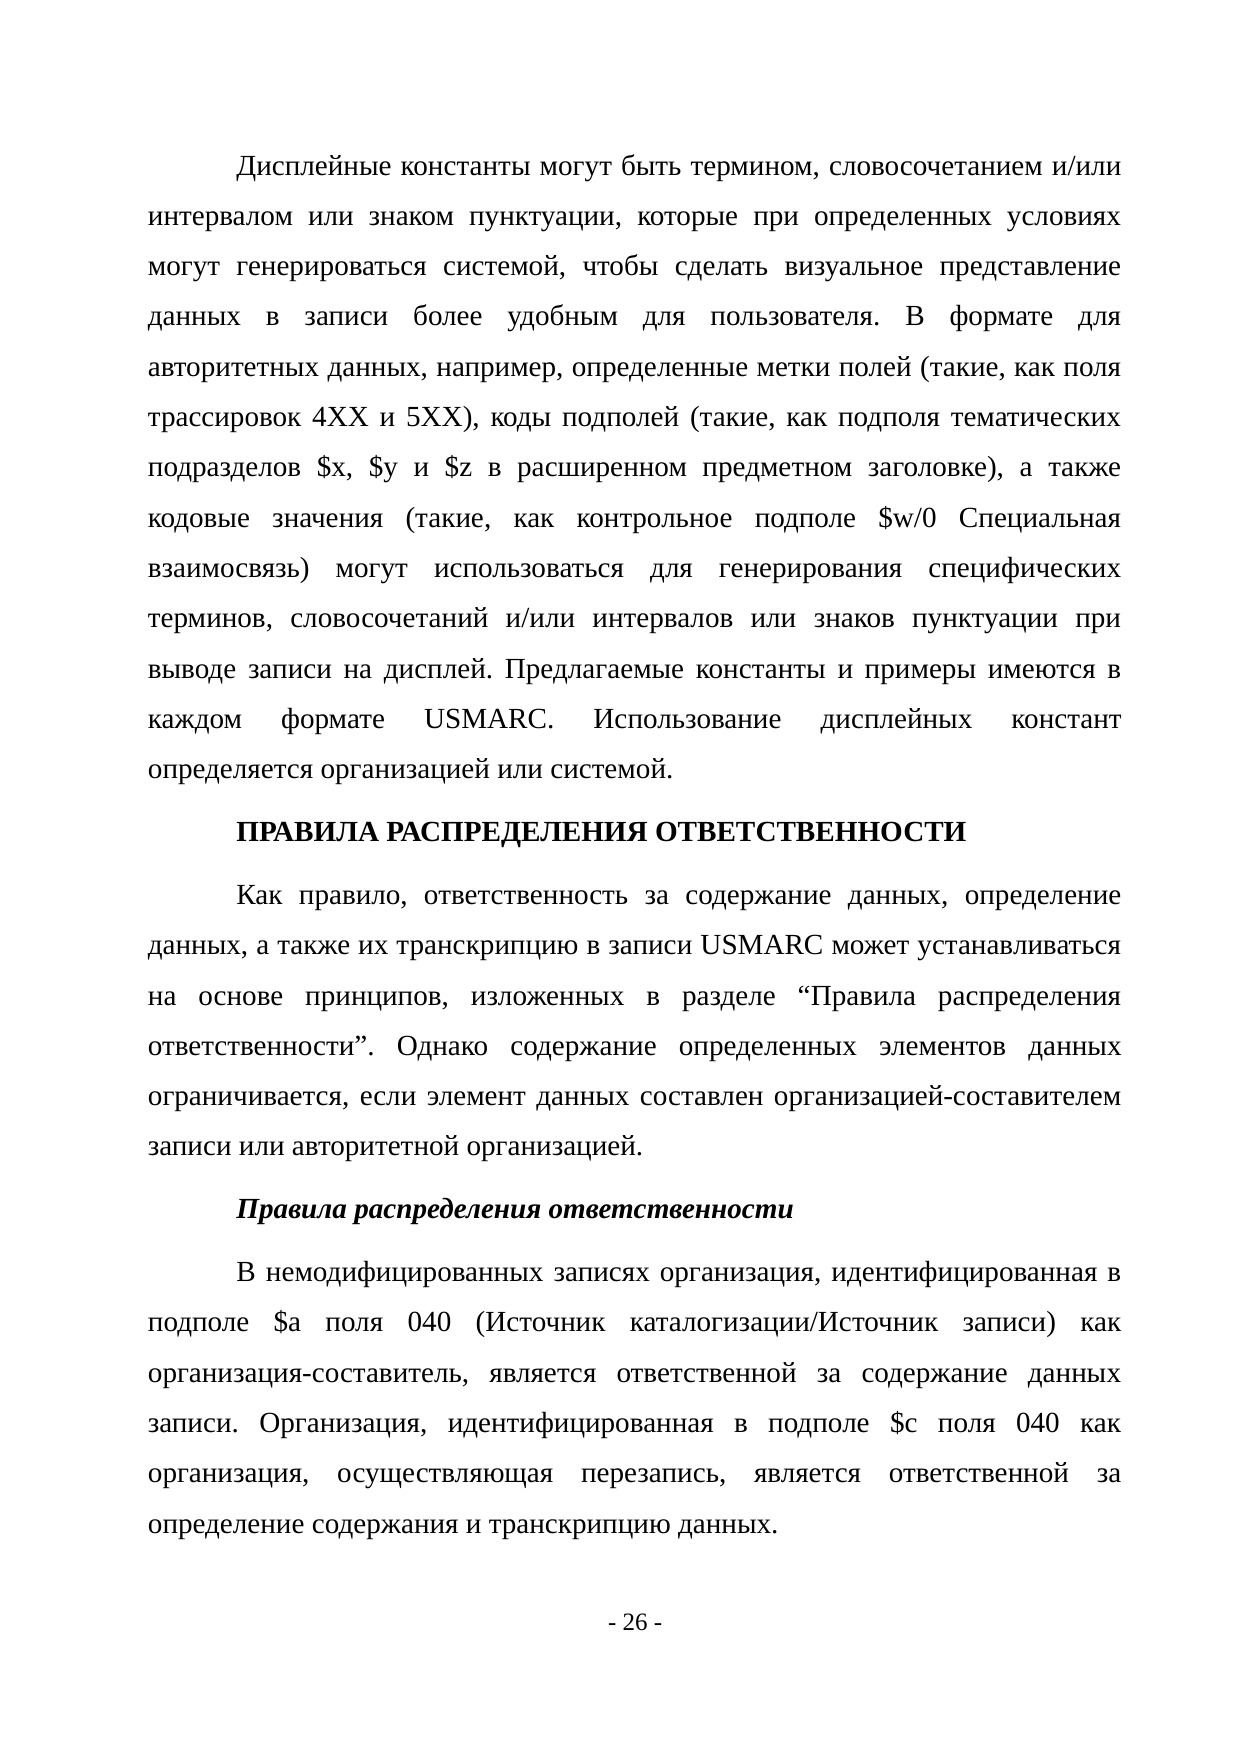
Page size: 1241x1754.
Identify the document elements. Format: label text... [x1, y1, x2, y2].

text В немодифицированных записях организация, идентифицированная в подполе $a поля 040 (Источник каталогизации/Источник записи) как организация-составитель, является ответственной за содержание данных записи. Организация, идентифицированная в подполе $c поля 040 как организация, осуществляющая перезапись, является ответственной за определение содержания и транскрипцию данных. [148, 1254, 1122, 1539]
text Как правило, ответственность за содержание данных, определение данных, а также их транскрипцию в записи USMARC может устанавливаться на основе принципов, изложенных в разделе “Правила распределения ответственности”. Однако содержание определенных элементов данных ограничивается, если элемент данных составлен организацией-составителем записи или авторитетной организацией. [148, 877, 1122, 1162]
text Дисплейные константы могут быть термином, словосочетанием и/или интервалом или знаком пунктуации, которые при определенных условиях могут генерироваться системой, чтобы сделать визуальное представление данных в записи более удобным для пользователя. В формате для авторитетных данных, например, определенные метки полей (такие, как поля трассировок 4ХХ и 5ХХ), коды подполей (такие, как подполя тематических подразделов $x, $y и $z в расширенном предметном заголовке), а также кодовые значения (такие, как контрольное подполе $w/0 Специальная взаимосвязь) могут использоваться для генерирования специфических терминов, словосочетаний и/или интервалов или знаков пунктуации при выводе записи на дисплей. Предлагаемые константы и примеры имеются в каждом формате USMARC. Использование дисплейных констант определяется организацией или системой. [148, 148, 1122, 785]
text ПРАВИЛА РАСПРЕДЕЛЕНИЯ ОТВЕТСТВЕННОСТИ [148, 814, 1122, 848]
text Правила распределения ответственности [148, 1191, 1122, 1225]
